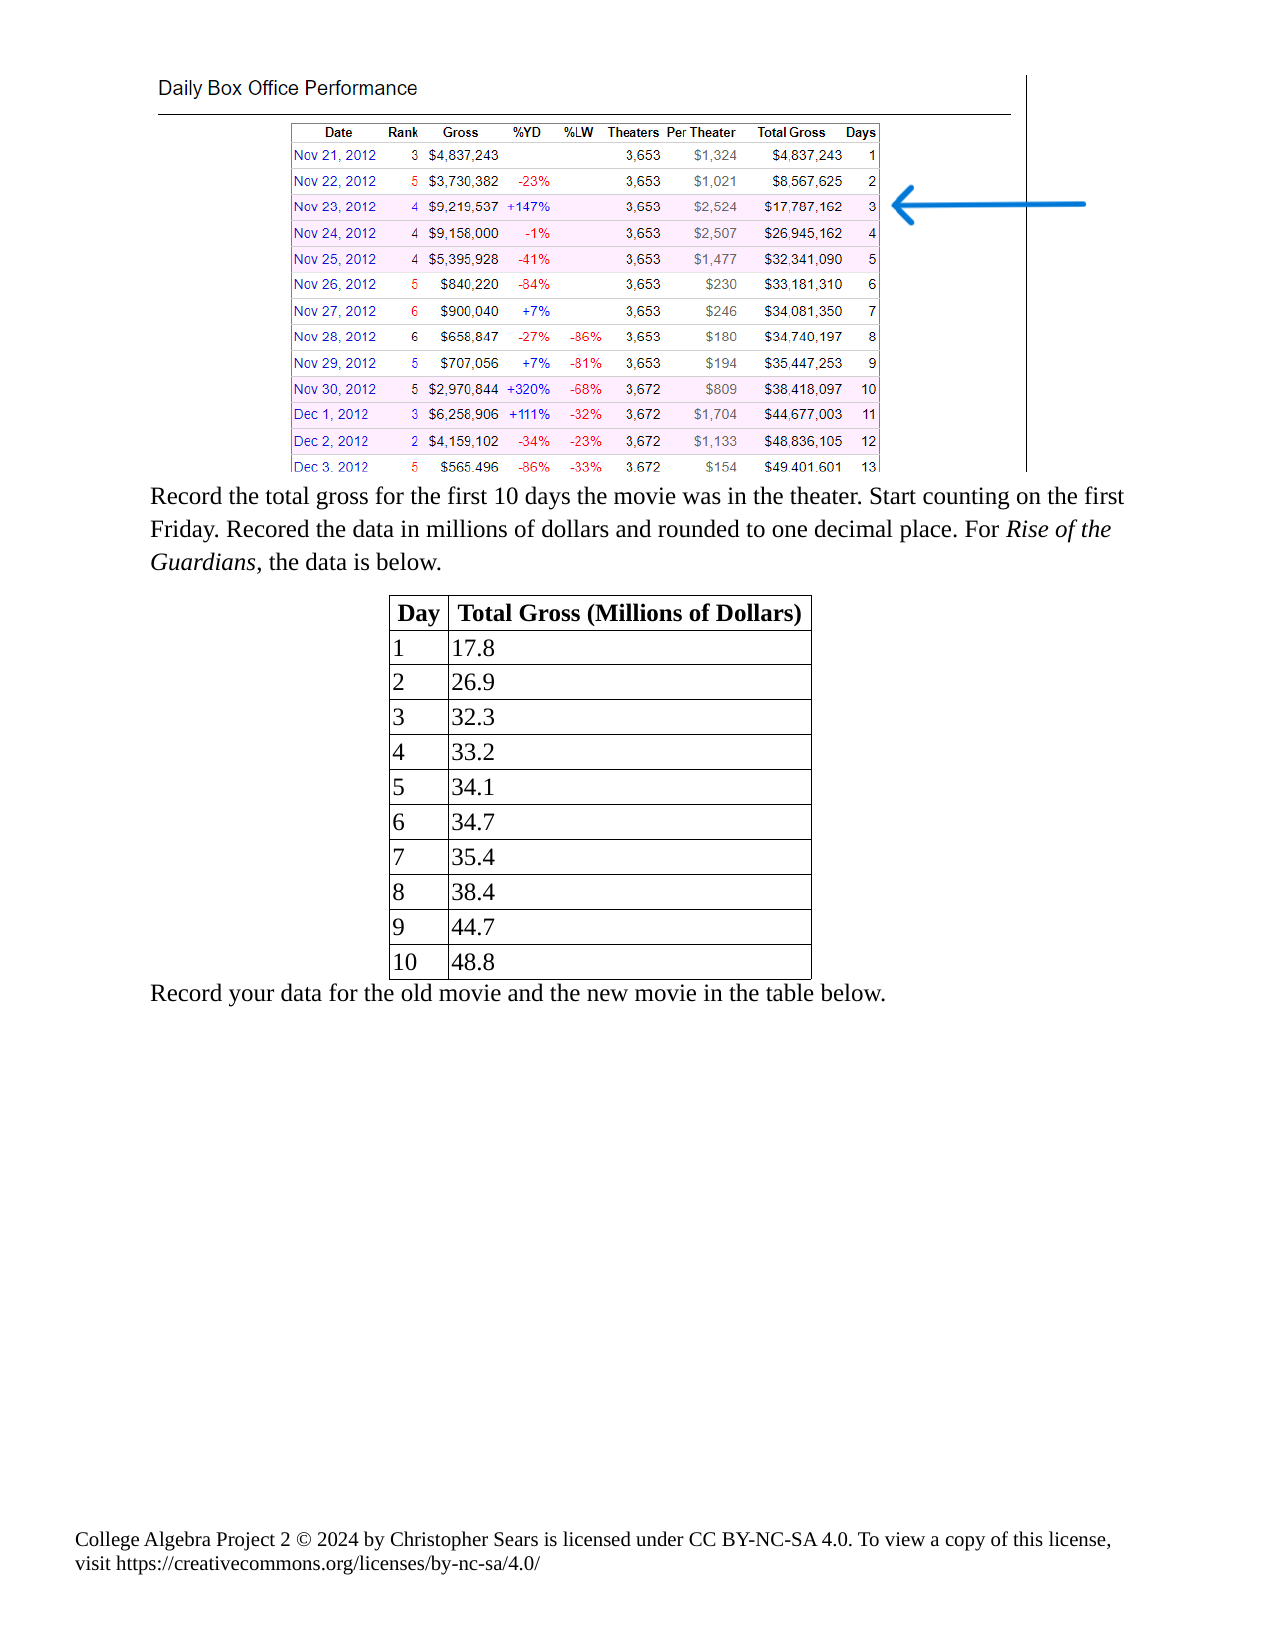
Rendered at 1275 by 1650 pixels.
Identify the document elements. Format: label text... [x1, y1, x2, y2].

table_cell 9 [390, 910, 448, 943]
table_cell 3 [390, 700, 448, 734]
table_cell 34.1 [449, 770, 811, 804]
picture [150, 75, 1163, 472]
table_cell 10 [390, 945, 448, 978]
table_cell 32.3 [449, 700, 811, 734]
table_cell 44.7 [449, 910, 811, 943]
table_cell 6 [390, 805, 448, 839]
list Record your data for the old movie and the new movie in the table below. [112, 978, 1125, 1007]
table_cell 2 [390, 665, 448, 699]
table_cell 35.4 [449, 840, 811, 874]
list Record the total gross for the first 10 days the movie was in the theater. Start counting on the first Friday. Recored the data in millions of dollars and rounded to one decimal place. For Rise of the Guardians, the data is below. [112, 75, 1125, 576]
table_cell 17.8 [449, 631, 811, 664]
table_header Day [390, 596, 448, 629]
table_cell 7 [390, 840, 448, 874]
table_cell 48.8 [449, 945, 811, 978]
table_cell 8 [390, 875, 448, 909]
table_cell 4 [390, 735, 448, 769]
table_header Total Gross (Millions of Dollars) [449, 596, 811, 629]
table_cell 26.9 [449, 665, 811, 699]
table_cell 1 [390, 631, 448, 664]
table_cell 34.7 [449, 805, 811, 839]
table_cell 5 [390, 770, 448, 804]
table_cell 38.4 [449, 875, 811, 909]
table_cell 33.2 [449, 735, 811, 769]
